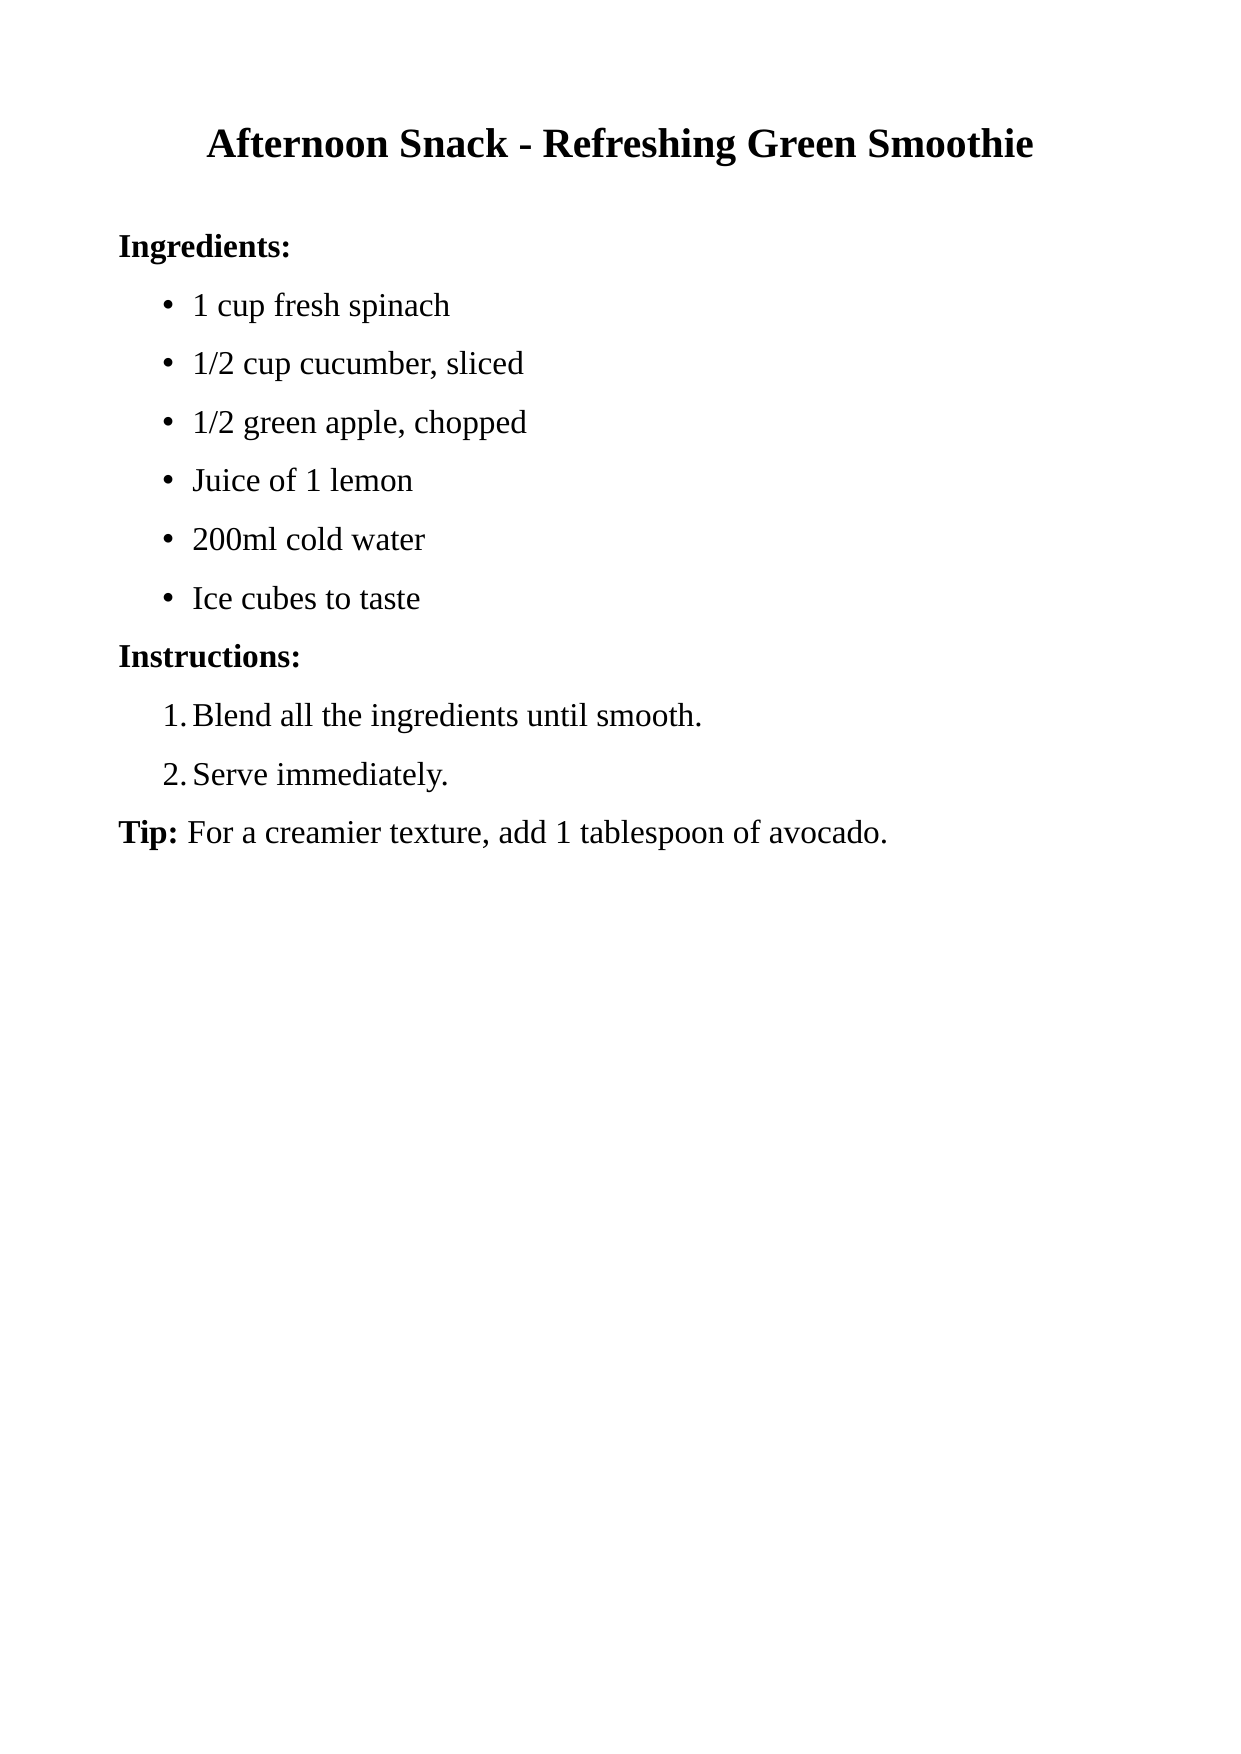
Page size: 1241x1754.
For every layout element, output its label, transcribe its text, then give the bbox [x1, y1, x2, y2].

list Juice of 1 lemon [162, 461, 1122, 499]
text Afternoon Snack - Refreshing Green Smoothie [118, 118, 1122, 166]
list 1 cup fresh spinach [162, 285, 1122, 323]
list Ice cubes to taste [162, 578, 1122, 616]
text Ingredients: [118, 226, 1122, 264]
text Instructions: [118, 637, 1122, 675]
list 200ml cold water [162, 519, 1122, 558]
list 1/2 green apple, chopped [162, 402, 1122, 440]
list Blend all the ingredients until smooth. [162, 695, 1122, 734]
list 1/2 cup cucumber, sliced [162, 343, 1122, 382]
list Serve immediately. [162, 754, 1122, 792]
text Tip: For a creamier texture, add 1 tablespoon of avocado. [118, 813, 1122, 851]
